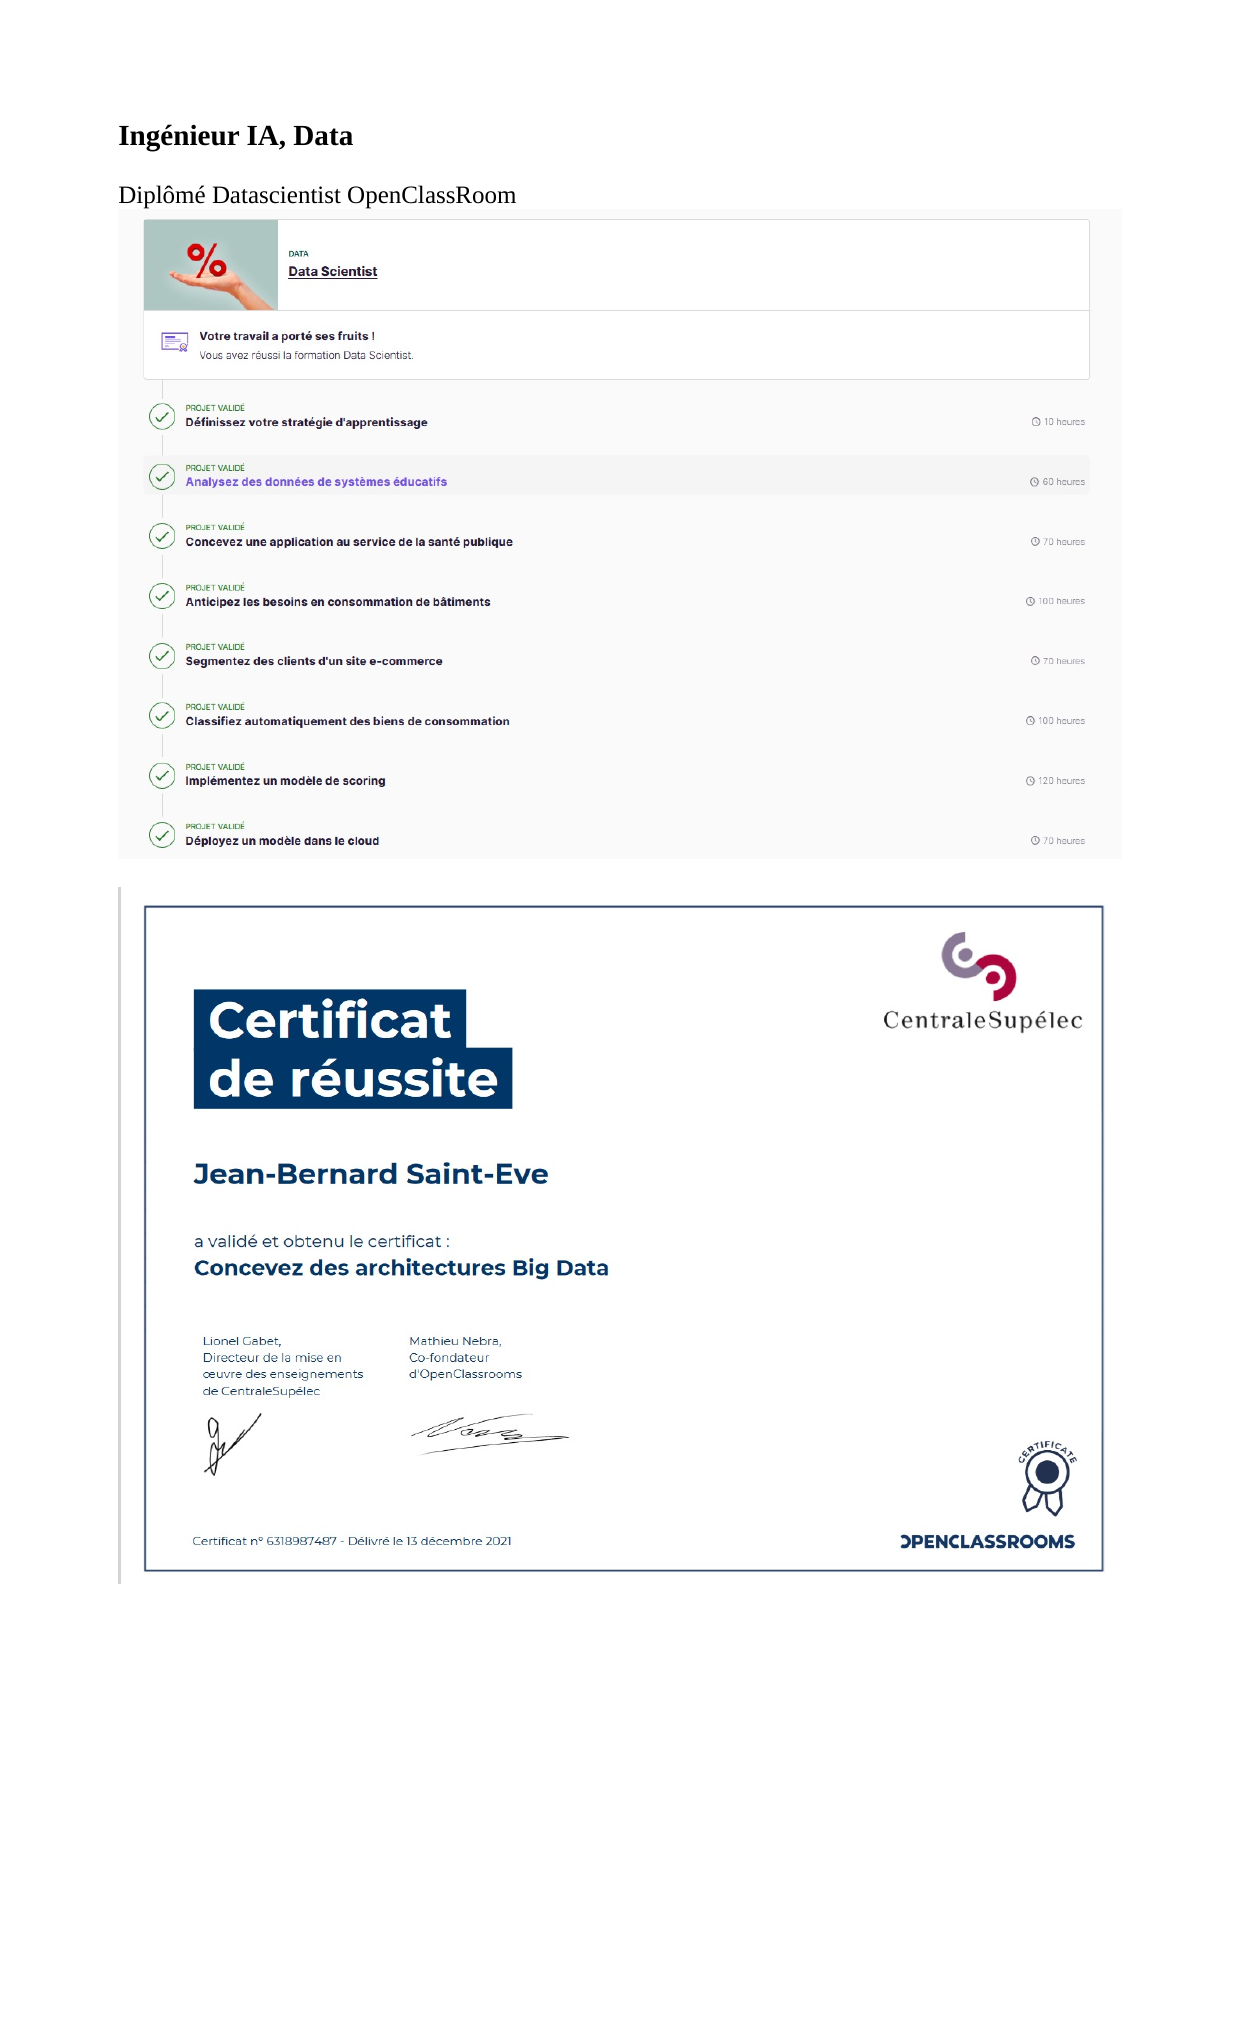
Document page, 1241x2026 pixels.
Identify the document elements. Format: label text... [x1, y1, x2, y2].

picture [118, 887, 1123, 1584]
text Ingénieur IA, Data [118, 118, 1122, 152]
picture [118, 209, 1123, 859]
text Diplômé Datascientist OpenClassRoom [118, 180, 1122, 209]
